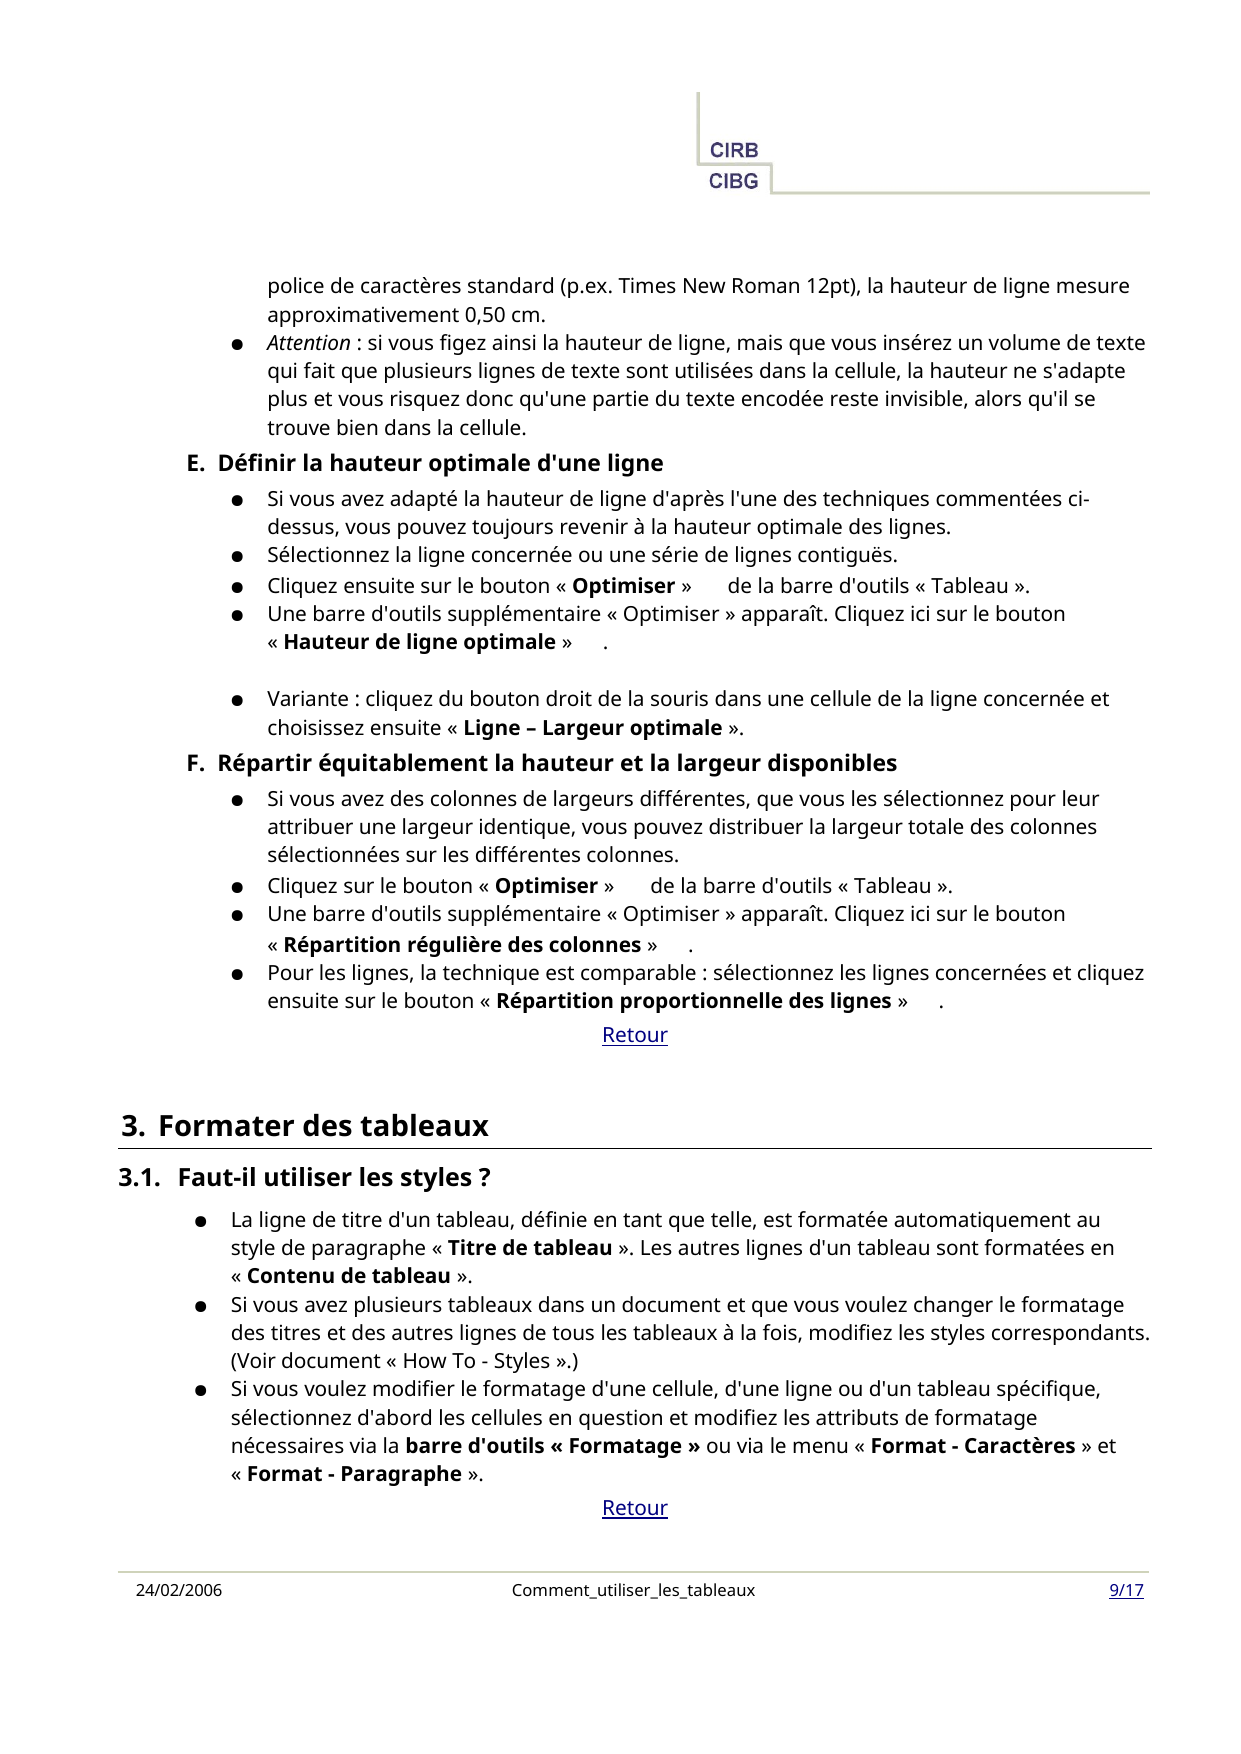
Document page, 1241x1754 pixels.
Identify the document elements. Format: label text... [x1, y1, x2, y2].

subtitle Répartir équitablement la hauteur et la largeur disponibles [118, 747, 1152, 778]
list Une barre d'outils supplémentaire « Optimiser » apparaît. Cliquez ici sur le bouton « Répartition régulière des colonnes » . [229, 899, 1152, 958]
list La ligne de titre d'un tableau, définie en tant que telle, est formatée automatiquement au style de paragraphe « Titre de tableau ». Les autres lignes d'un tableau sont formatées en « Contenu de tableau ». [193, 1205, 1152, 1290]
list Cliquez sur le bouton « Optimiser » de la barre d'outils « Tableau ». [229, 869, 1152, 899]
list Si vous avez des colonnes de largeurs différentes, que vous les sélectionnez pour leur attribuer une largeur identique, vous pouvez distribuer la largeur totale des colonnes sélectionnées sur les différentes colonnes. [229, 784, 1152, 869]
list Si vous avez adapté la hauteur de ligne d'après l'une des techniques commentées ci-dessus, vous pouvez toujours revenir à la hauteur optimale des lignes. [229, 484, 1152, 540]
list Si vous voulez modifier le formatage d'une cellule, d'une ligne ou d'un tableau spécifique, sélectionnez d'abord les cellules en question et modifiez les attributs de formatage nécessaires via la barre d'outils « Formatage » ou via le menu « Format - Caractères » et « Format - Paragraphe ». [193, 1374, 1152, 1487]
list Attention : si vous figez ainsi la hauteur de ligne, mais que vous insérez un volume de texte qui fait que plusieurs lignes de texte sont utilisées dans la cellule, la hauteur ne s'adapte plus et vous risquez donc qu'une partie du texte encodée reste invisible, alors qu'il se trouve bien dans la cellule. [229, 328, 1152, 441]
list Sélectionnez la ligne concernée ou une série de lignes contiguës. [229, 540, 1152, 569]
list Cliquez ensuite sur le bouton « Optimiser » de la barre d'outils « Tableau ». [229, 569, 1152, 599]
list Variante : cliquez du bouton droit de la souris dans une cellule de la ligne concernée et choisissez ensuite « Ligne – Largeur optimale ». [229, 684, 1152, 741]
list police de caractères standard (p.ex. Times New Roman 12pt), la hauteur de ligne mesure approximativement 0,50 cm. [229, 271, 1152, 328]
list Pour les lignes, la technique est comparable : sélectionnez les lignes concernées et cliquez ensuite sur le bouton « Répartition proportionnelle des lignes » . [229, 958, 1152, 1015]
subtitle Formater des tableaux [118, 1102, 1152, 1148]
picture [609, 92, 1150, 214]
subtitle Faut-il utiliser les styles ? [118, 1159, 1152, 1193]
list Une barre d'outils supplémentaire « Optimiser » apparaît. Cliquez ici sur le bouton « Hauteur de ligne optimale » . [229, 599, 1152, 656]
table_header Retour [118, 1488, 1152, 1527]
subtitle Définir la hauteur optimale d'une ligne [118, 447, 1152, 478]
list Si vous avez plusieurs tableaux dans un document et que vous voulez changer le formatage des titres et des autres lignes de tous les tableaux à la fois, modifiez les styles correspondants. (Voir document « How To - Styles ».) [193, 1290, 1152, 1374]
table_header Retour [118, 1015, 1152, 1054]
